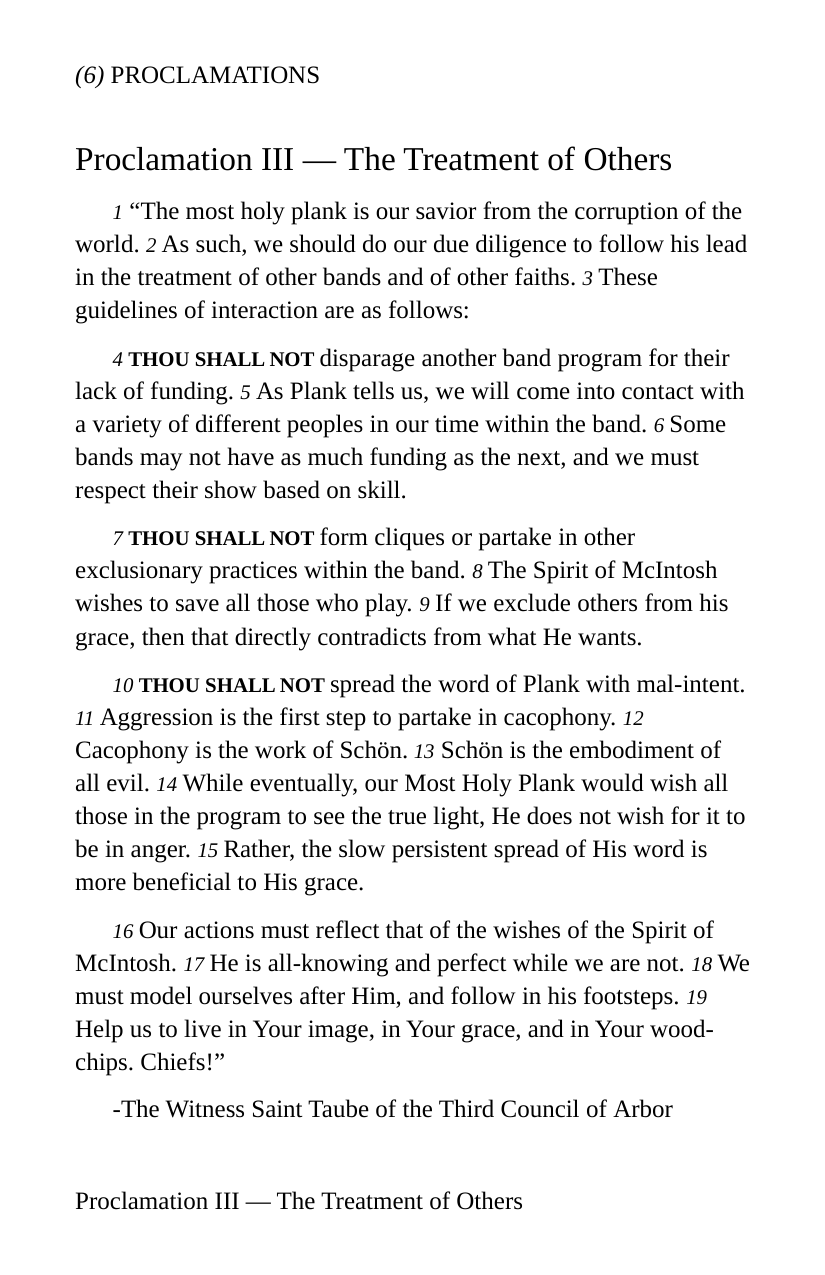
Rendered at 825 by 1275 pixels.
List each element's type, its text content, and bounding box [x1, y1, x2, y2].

text -The Witness Saint Taube of the Third Council of Arbor [75, 1094, 750, 1123]
text 10 THOU SHALL NOT spread the word of Plank with mal-intent. 11 Aggression is the first step to partake in cacophony. 12 Cacophony is the work of Schön. 13 Schön is the embodiment of all evil. 14 While eventually, our Most Holy Plank would wish all those in the program to see the true light, He does not wish for it to be in anger. 15 Rather, the slow persistent spread of His word is more beneficial to His grace. [75, 669, 750, 896]
text 7 THOU SHALL NOT form cliques or partake in other exclusionary practices within the band. 8 The Spirit of McIntosh wishes to save all those who play. 9 If we exclude others from his grace, then that directly contradicts from what He wants. [75, 522, 750, 650]
text 4 THOU SHALL NOT disparage another band program for their lack of funding. 5 As Plank tells us, we will come into contact with a variety of different peoples in our time within the band. 6 Some bands may not have as much funding as the next, and we must respect their show based on skill. [75, 343, 750, 504]
text 16 Our actions must reflect that of the wishes of the Spirit of McIntosh. 17 He is all-knowing and perfect while we are not. 18 We must model ourselves after Him, and follow in his footsteps. 19 Help us to live in Your image, in Your grace, and in Your wood-chips. Chiefs!” [75, 915, 750, 1076]
text 1 “The most holy plank is our savior from the corruption of the world. 2 As such, we should do our due diligence to follow his lead in the treatment of other bands and of other faiths. 3 These guidelines of interaction are as follows: [75, 196, 750, 324]
subtitle Proclamation III — The Treatment of Others [75, 139, 750, 178]
